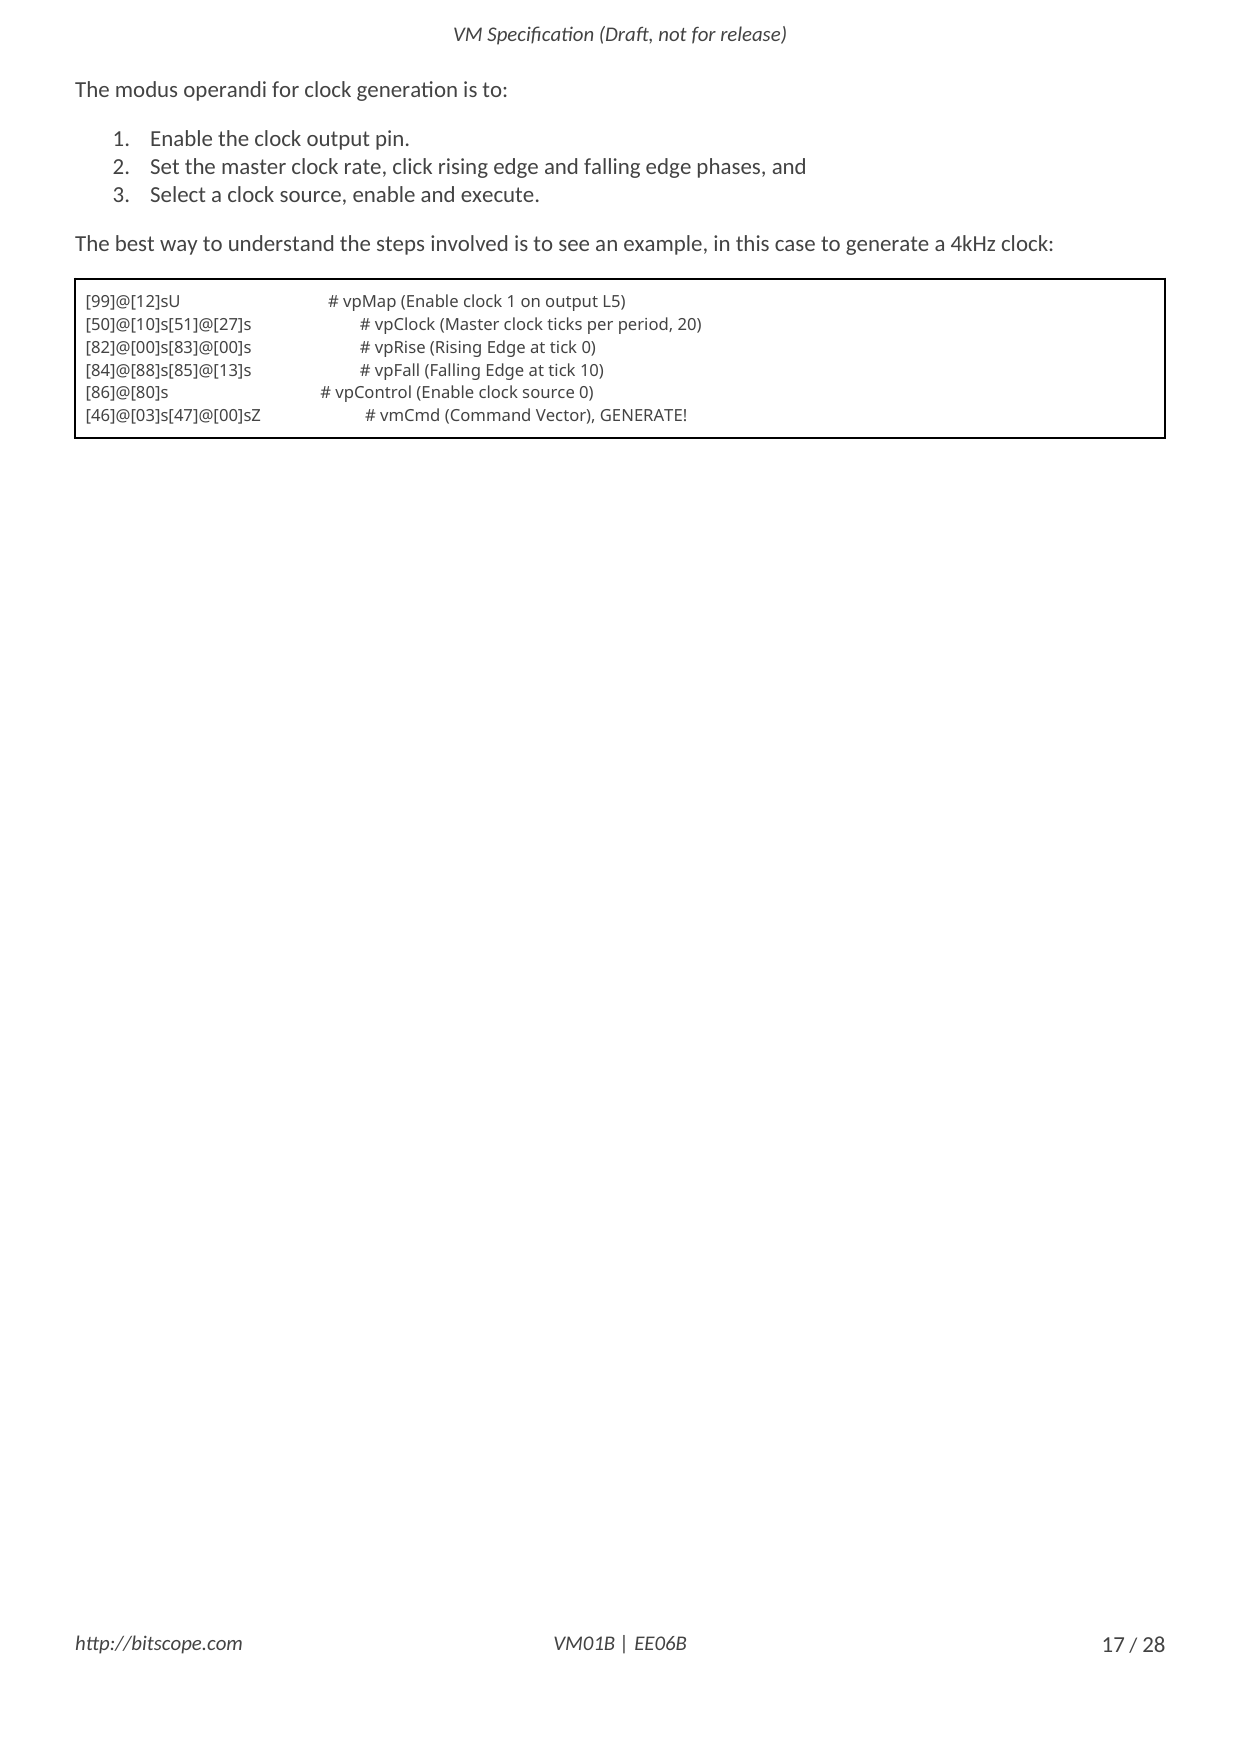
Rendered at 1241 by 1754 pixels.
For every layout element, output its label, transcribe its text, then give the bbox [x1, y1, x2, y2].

list Select a clock source, enable and execute. [112, 180, 1165, 208]
list Set the master clock rate, click rising edge and falling edge phases, and [112, 152, 1165, 180]
table_header [99]@[12]sU # vpMap (Enable clock 1 on output L5) [50]@[10]s[51]@[27]s # vpClock (Master clock ticks per period, 20) [82]@[00]s[83]@[00]s # vpRise (Rising Edge at tick 0) [84]@[88]s[85]@[13]s # vpFall (Falling Edge at tick 10) [86]@[80]s # vpControl (Enable clock source 0) [46]@[03]s[47]@[00]sZ # vmCmd (Command Vector), GENERATE! [76, 280, 1164, 437]
list Enable the clock output pin. [112, 124, 1165, 152]
text The modus operandi for clock generation is to: [75, 75, 1165, 103]
text The best way to understand the steps involved is to see an example, in this case to generate a 4kHz clock: [75, 229, 1165, 257]
